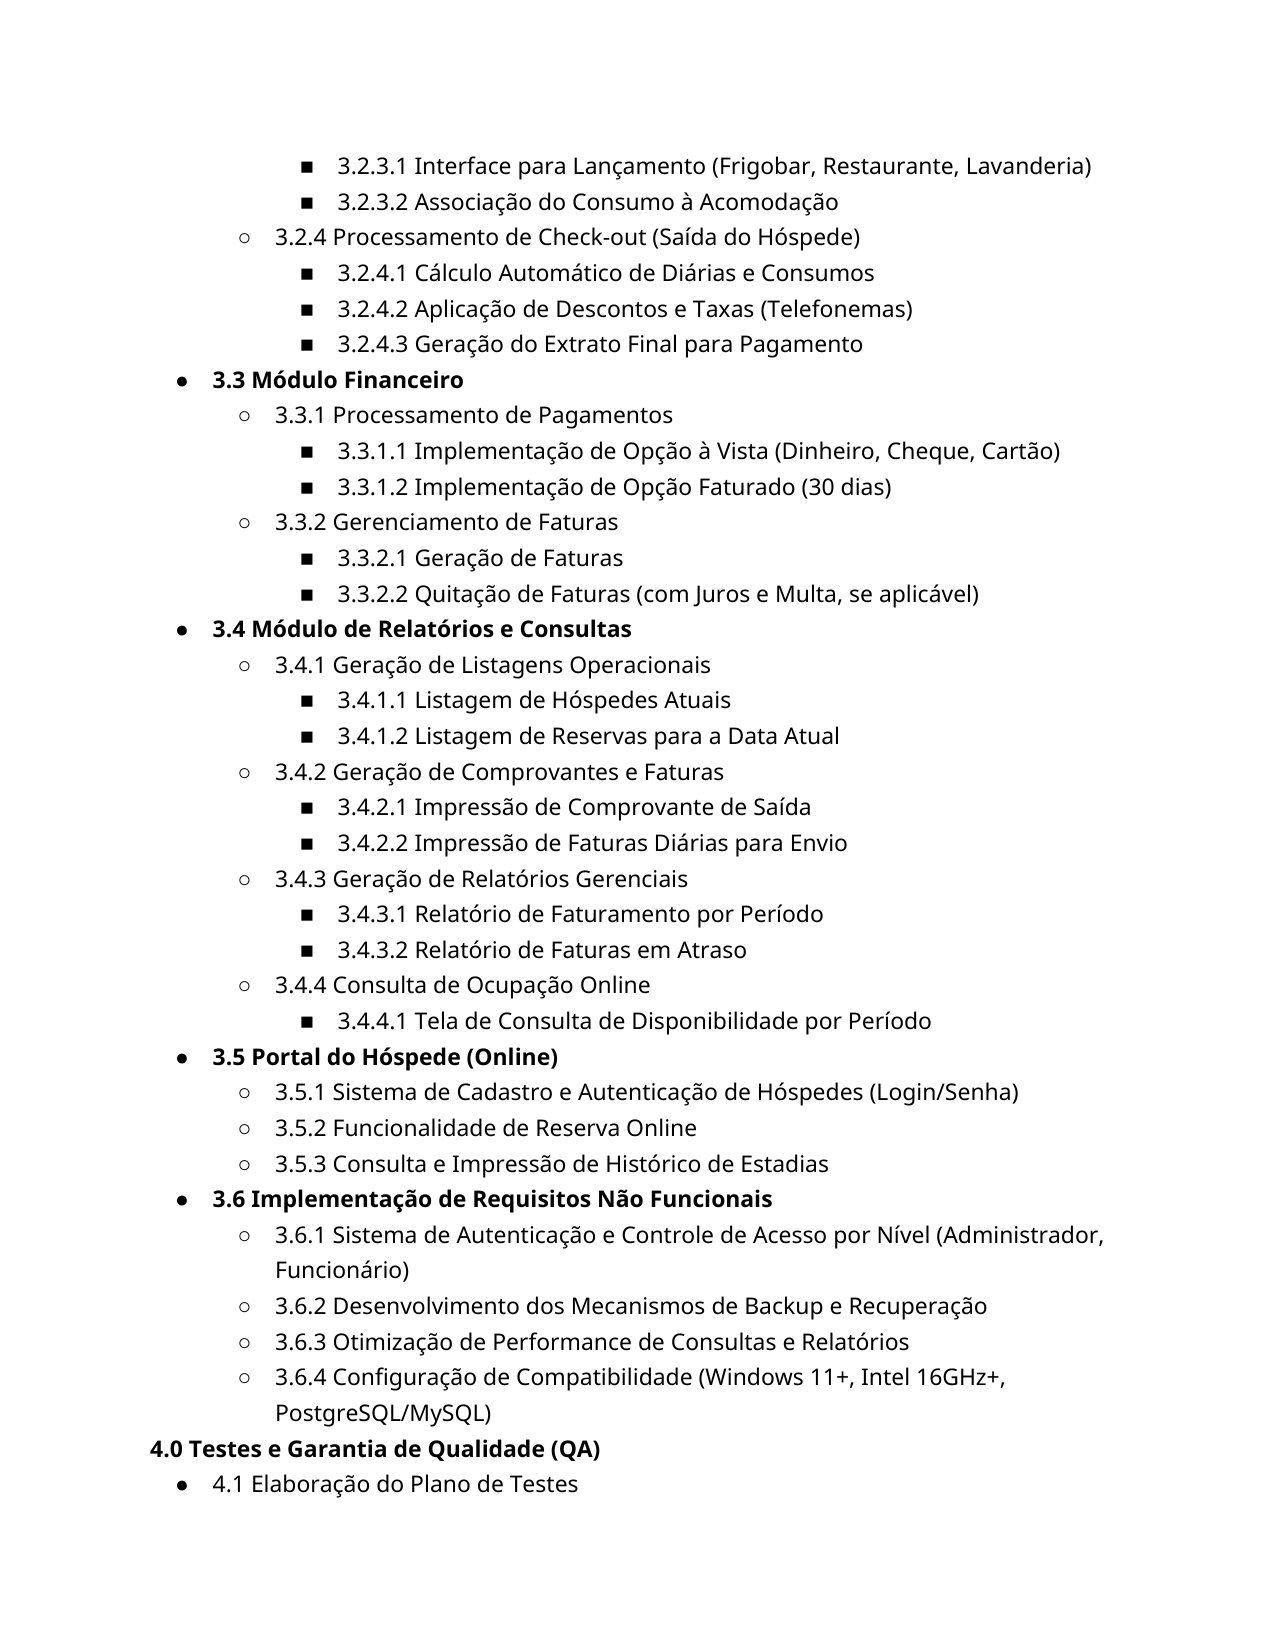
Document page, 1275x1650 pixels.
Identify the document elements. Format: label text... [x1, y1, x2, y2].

list 3.2.4.1 Cálculo Automático de Diárias e Consumos [300, 257, 1125, 288]
list 3.6.2 Desenvolvimento dos Mecanismos de Backup e Recuperação [237, 1290, 1125, 1321]
list 3.4.3 Geração de Relatórios Gerenciais [237, 862, 1125, 894]
list 3.6.1 Sistema de Autenticação e Controle de Acesso por Nível (Administrador, Funcionário) [237, 1219, 1125, 1286]
list 3.2.4 Processamento de Check-out (Saída do Hóspede) [237, 221, 1125, 252]
list 3.5.3 Consulta e Impressão de Histórico de Estadias [237, 1147, 1125, 1179]
list 3.3.1.2 Implementação de Opção Faturado (30 dias) [300, 471, 1125, 502]
list 3.4.4 Consulta de Ocupação Online [237, 969, 1125, 1001]
list 3.6.4 Configuração de Compatibilidade (Windows 11+, Intel 16GHz+, PostgreSQL/MySQL) [237, 1361, 1125, 1428]
text 4.0 Testes e Garantia de Qualidade (QA) [150, 1432, 1125, 1464]
list 3.4.4.1 Tela de Consulta de Disponibilidade por Período [300, 1005, 1125, 1036]
list 3.4.3.1 Relatório de Faturamento por Período [300, 898, 1125, 929]
list 3.2.3.2 Associação do Consumo à Acomodação [300, 186, 1125, 217]
list 3.3.2 Gerenciamento de Faturas [237, 506, 1125, 537]
list 3.4.1.1 Listagem de Hóspedes Atuais [300, 684, 1125, 716]
list 3.2.4.2 Aplicação de Descontos e Taxas (Telefonemas) [300, 292, 1125, 324]
list 3.6.3 Otimização de Performance de Consultas e Relatórios [237, 1326, 1125, 1357]
list 3.5.1 Sistema de Cadastro e Autenticação de Hóspedes (Login/Senha) [237, 1076, 1125, 1107]
list 3.3.1 Processamento de Pagamentos [237, 399, 1125, 431]
list 3.5.2 Funcionalidade de Reserva Online [237, 1112, 1125, 1143]
list 3.3.1.1 Implementação de Opção à Vista (Dinheiro, Cheque, Cartão) [300, 435, 1125, 466]
list 3.3.2.2 Quitação de Faturas (com Juros e Multa, se aplicável) [300, 577, 1125, 609]
list 3.2.4.3 Geração do Extrato Final para Pagamento [300, 328, 1125, 359]
list 3.4.2.2 Impressão de Faturas Diárias para Envio [300, 827, 1125, 858]
list 3.4 Módulo de Relatórios e Consultas [175, 613, 1125, 644]
list 3.6 Implementação de Requisitos Não Funcionais [175, 1183, 1125, 1214]
list 3.2.3.1 Interface para Lançamento (Frigobar, Restaurante, Lavanderia) [300, 150, 1125, 181]
list 3.4.1.2 Listagem de Reservas para a Data Atual [300, 720, 1125, 751]
list 4.1 Elaboração do Plano de Testes [175, 1468, 1125, 1499]
list 3.4.2.1 Impressão de Comprovante de Saída [300, 791, 1125, 822]
list 3.4.2 Geração de Comprovantes e Faturas [237, 756, 1125, 787]
list 3.3.2.1 Geração de Faturas [300, 542, 1125, 573]
list 3.5 Portal do Hóspede (Online) [175, 1041, 1125, 1072]
list 3.4.1 Geração de Listagens Operacionais [237, 649, 1125, 680]
list 3.3 Módulo Financeiro [175, 364, 1125, 395]
list 3.4.3.2 Relatório de Faturas em Atraso [300, 934, 1125, 965]
